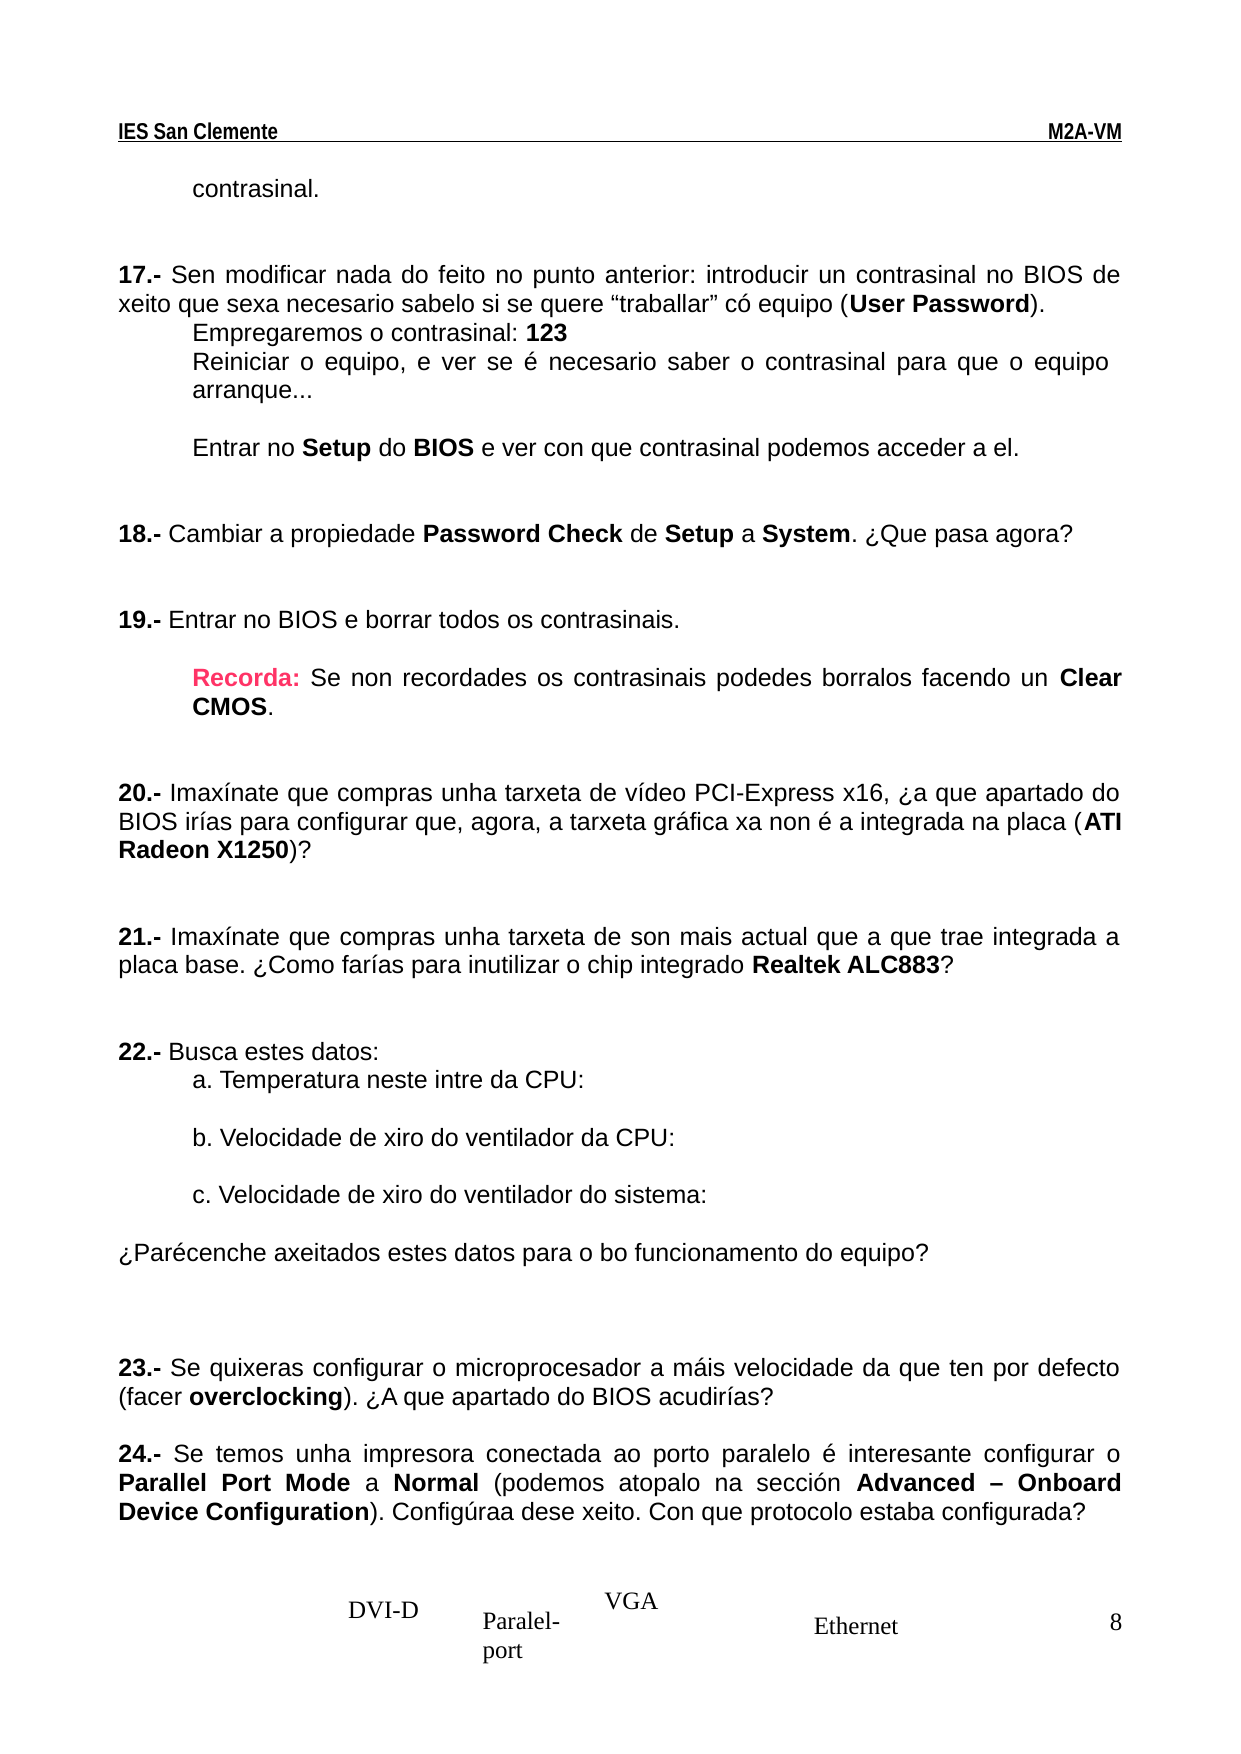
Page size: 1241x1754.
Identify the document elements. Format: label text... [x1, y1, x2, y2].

text Empregaremos o contrasinal: 123 [118, 318, 1122, 346]
text 24.- Se temos unha impresora conectada ao porto paralelo é interesante configurar o Parallel Port Mode a Normal (podemos atopalo na sección Advanced – Onboard Device Configuration). Configúraa dese xeito. Con que protocolo estaba configurada? [118, 1439, 1122, 1525]
text 23.- Se quixeras configurar o microprocesador a máis velocidade da que ten por defecto (facer overclocking). ¿A que apartado do BIOS acudirías? [118, 1353, 1122, 1410]
text 21.- Imaxínate que compras unha tarxeta de son mais actual que a que trae integrada a placa base. ¿Como farías para inutilizar o chip integrado Realtek ALC883? [118, 921, 1122, 979]
text 17.- Sen modificar nada do feito no punto anterior: introducir un contrasinal no BIOS de xeito que sexa necesario sabelo si se quere “traballar” có equipo (User Password). [118, 260, 1122, 318]
text 19.- Entrar no BIOS e borrar todos os contrasinais. [118, 605, 1122, 634]
text c. Velocidade de xiro do ventilador do sistema: [192, 1180, 1122, 1209]
text 18.- Cambiar a propiedade Password Check de Setup a System. ¿Que pasa agora? [118, 519, 1122, 548]
text contrasinal. [118, 174, 1122, 203]
text b. Velocidade de xiro do ventilador da CPU: [192, 1123, 1122, 1151]
text Entrar no Setup do BIOS e ver con que contrasinal podemos acceder a el. [118, 433, 1122, 461]
text 22.- Busca estes datos: [118, 1036, 1122, 1065]
text ¿Parécenche axeitados estes datos para o bo funcionamento do equipo? [118, 1238, 1122, 1266]
text Recorda: Se non recordades os contrasinais podedes borralos facendo un Clear CMOS. [192, 663, 1122, 720]
text 20.- Imaxínate que compras unha tarxeta de vídeo PCI-Express x16, ¿a que apartado do BIOS irías para configurar que, agora, a tarxeta gráfica xa non é a integrada na placa (ATI Radeon X1250)? [118, 778, 1122, 864]
text a. Temperatura neste intre da CPU: [192, 1065, 1122, 1094]
text Reiniciar o equipo, e ver se é necesario saber o contrasinal para que o equipo arranque... [118, 346, 1122, 404]
